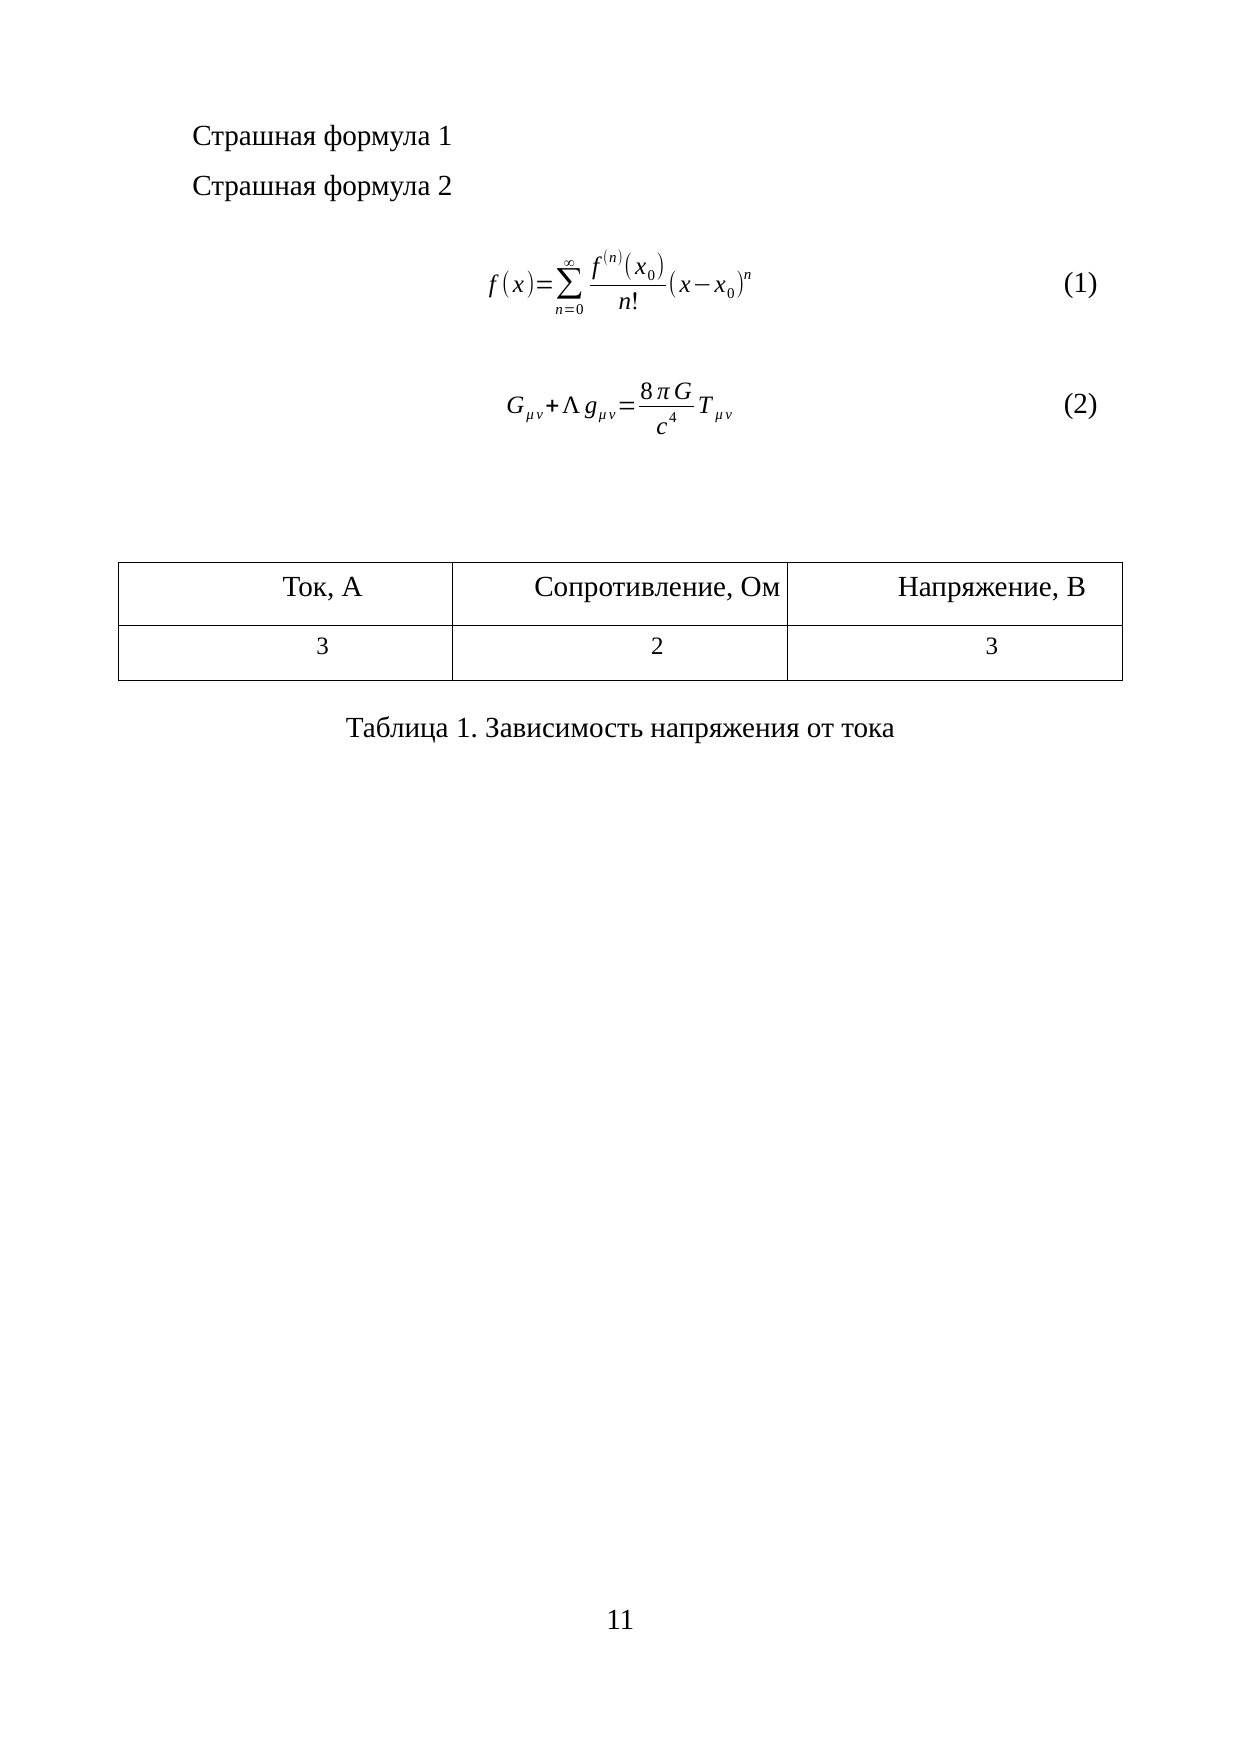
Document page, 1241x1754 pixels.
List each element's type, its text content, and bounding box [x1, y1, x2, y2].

text Страшная формула 2 [118, 168, 1122, 202]
table_header Ток, А [119, 563, 452, 624]
text (2) [118, 377, 1122, 440]
table_cell 2 [453, 626, 787, 680]
table_cell 3 [119, 626, 452, 680]
text Таблица 1. Зависимость напряжения от тока [118, 711, 1122, 744]
table_header Сопротивление, Ом [453, 563, 787, 624]
table_header Напряжение, В [788, 563, 1122, 624]
table_cell 3 [788, 626, 1122, 680]
text Страшная формула 1 [118, 118, 1122, 152]
text (1) [118, 248, 1122, 318]
